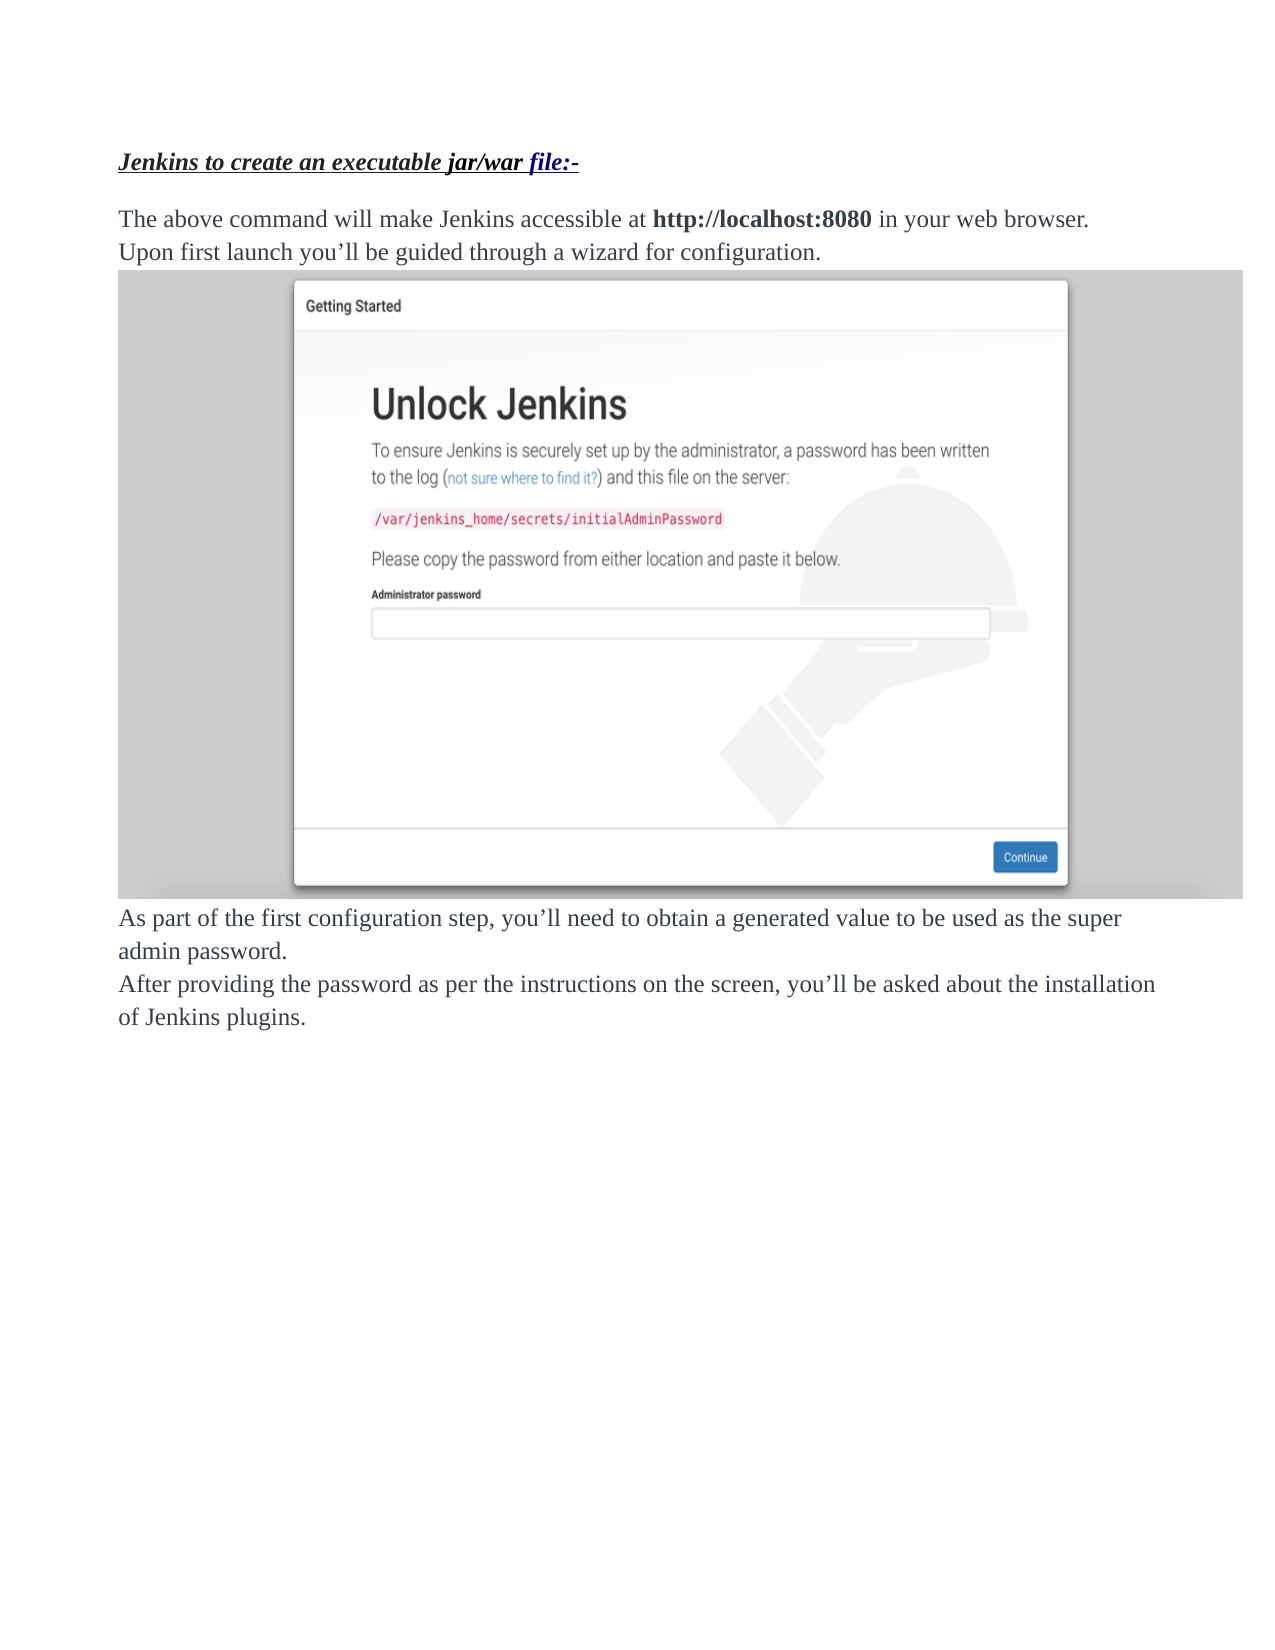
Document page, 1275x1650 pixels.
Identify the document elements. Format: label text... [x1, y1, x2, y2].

picture [118, 270, 1243, 899]
text As part of the first configuration step, you’ll need to obtain a generated value to be used as the super admin password. [118, 903, 1157, 964]
text Jenkins to create an executable jar/war file:- [118, 147, 1157, 176]
text The above command will make Jenkins accessible at http://localhost:8080 in your web browser. Upon first launch you’ll be guided through a wizard for configuration. [118, 204, 1157, 266]
text After providing the password as per the instructions on the screen, you’ll be asked about the installation of Jenkins plugins. [118, 969, 1157, 1031]
